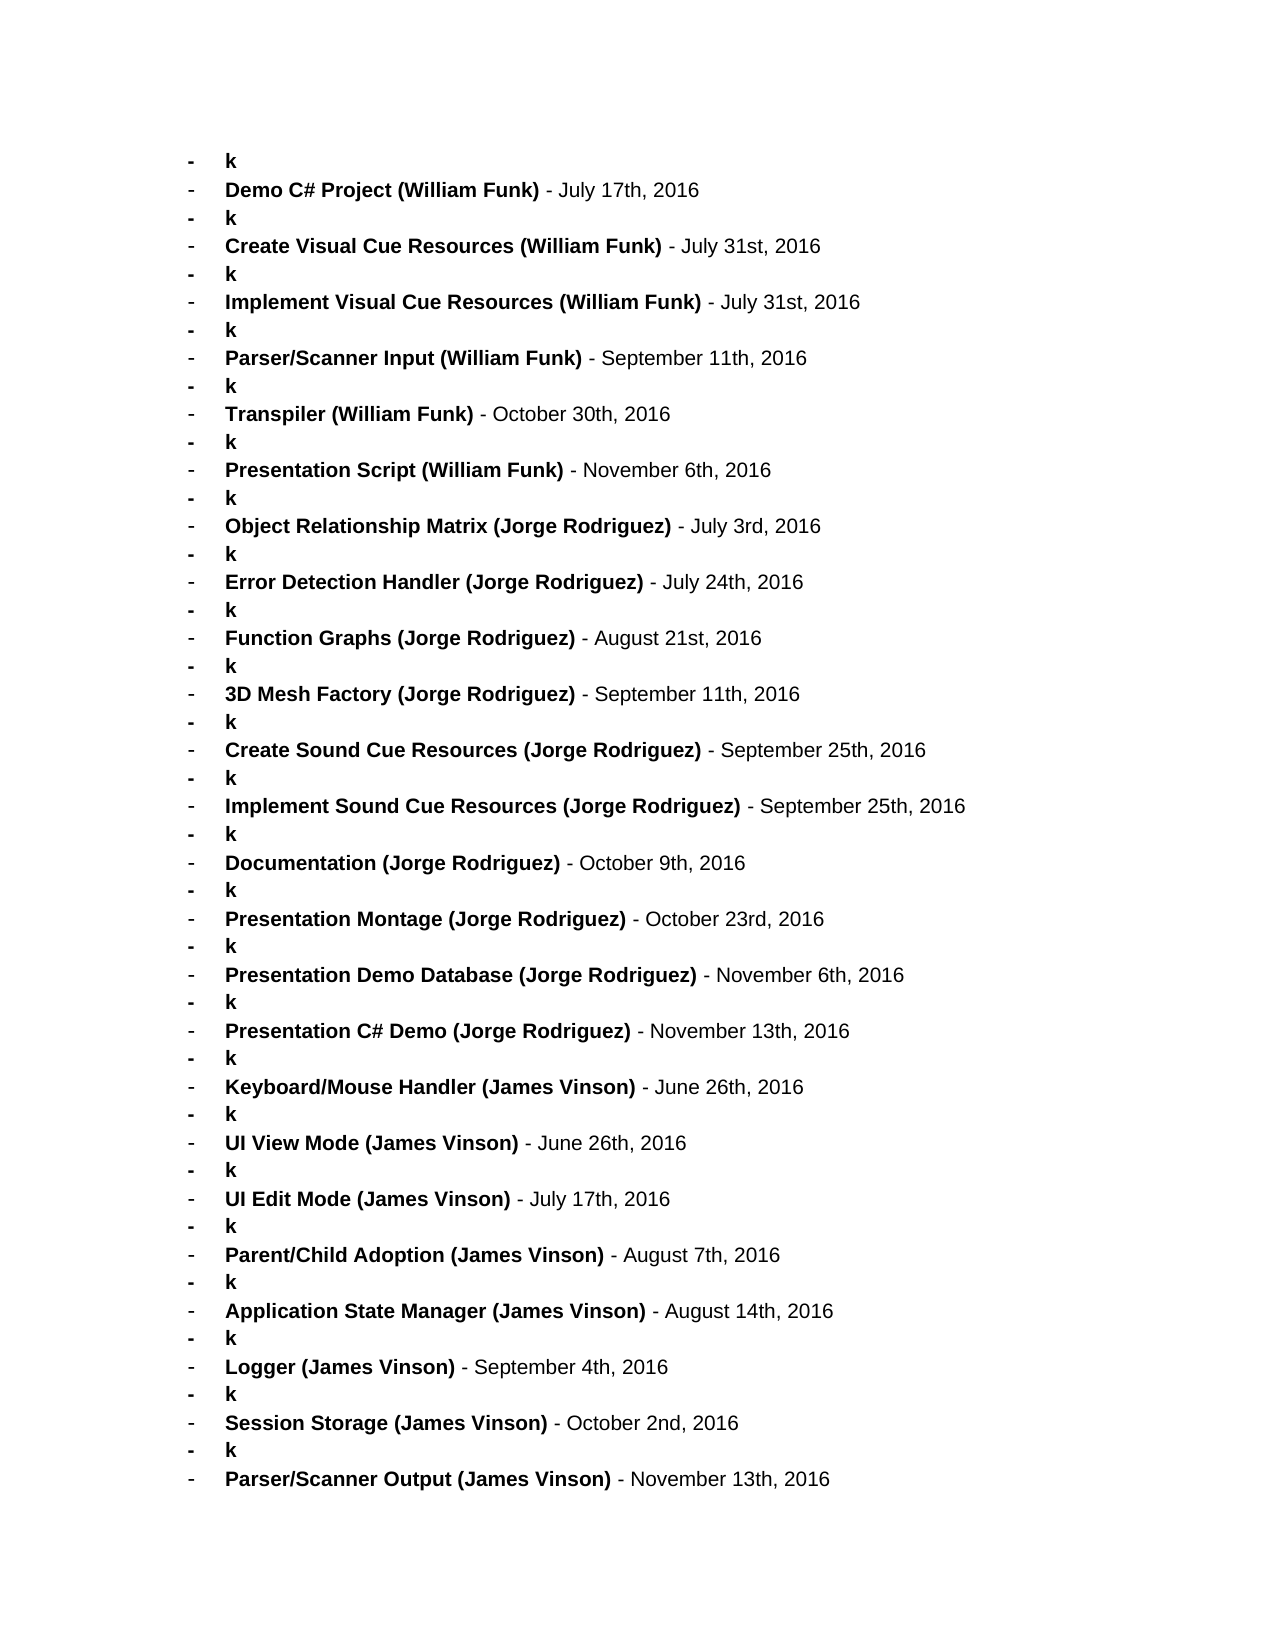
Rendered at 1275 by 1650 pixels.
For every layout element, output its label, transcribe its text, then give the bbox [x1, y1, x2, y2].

list k [187, 822, 1125, 846]
list k [187, 1159, 1125, 1182]
list k [187, 1327, 1125, 1350]
list k [187, 1215, 1125, 1238]
list k [187, 766, 1125, 790]
list Session Storage (James Vinson) - October 2nd, 2016 [187, 1409, 1125, 1435]
list UI View Mode (James Vinson) - June 26th, 2016 [187, 1129, 1125, 1155]
list Error Detection Handler (Jorge Rodriguez) - July 24th, 2016 [187, 569, 1125, 594]
list k [187, 878, 1125, 902]
list k [187, 654, 1125, 678]
list k [187, 206, 1125, 229]
list Transpiler (William Funk) - October 30th, 2016 [187, 401, 1125, 426]
list Demo C# Project (William Funk) - July 17th, 2016 [187, 177, 1125, 202]
list k [187, 150, 1125, 173]
list Implement Sound Cue Resources (Jorge Rodriguez) - September 25th, 2016 [187, 793, 1125, 819]
list k [187, 1383, 1125, 1406]
list Parser/Scanner Output (James Vinson) - November 13th, 2016 [187, 1466, 1125, 1491]
list k [187, 262, 1125, 285]
list k [187, 1047, 1125, 1070]
list k [187, 934, 1125, 958]
list Implement Visual Cue Resources (William Funk) - July 31st, 2016 [187, 289, 1125, 314]
list k [187, 1103, 1125, 1126]
list Parent/Child Adoption (James Vinson) - August 7th, 2016 [187, 1241, 1125, 1267]
list Create Visual Cue Resources (William Funk) - July 31st, 2016 [187, 233, 1125, 258]
list Logger (James Vinson) - September 4th, 2016 [187, 1353, 1125, 1379]
list Keyboard/Mouse Handler (James Vinson) - June 26th, 2016 [187, 1073, 1125, 1099]
list UI Edit Mode (James Vinson) - July 17th, 2016 [187, 1185, 1125, 1211]
list k [187, 542, 1125, 566]
list Create Sound Cue Resources (Jorge Rodriguez) - September 25th, 2016 [187, 737, 1125, 763]
list k [187, 486, 1125, 509]
list Presentation Demo Database (Jorge Rodriguez) - November 6th, 2016 [187, 961, 1125, 987]
list Presentation C# Demo (Jorge Rodriguez) - November 13th, 2016 [187, 1017, 1125, 1043]
list Function Graphs (Jorge Rodriguez) - August 21st, 2016 [187, 625, 1125, 651]
list 3D Mesh Factory (Jorge Rodriguez) - September 11th, 2016 [187, 681, 1125, 707]
list k [187, 1271, 1125, 1294]
list k [187, 991, 1125, 1014]
list k [187, 318, 1125, 341]
list k [187, 1439, 1125, 1462]
list Application State Manager (James Vinson) - August 14th, 2016 [187, 1297, 1125, 1323]
list Presentation Montage (Jorge Rodriguez) - October 23rd, 2016 [187, 905, 1125, 931]
list Parser/Scanner Input (William Funk) - September 11th, 2016 [187, 345, 1125, 370]
list Object Relationship Matrix (Jorge Rodriguez) - July 3rd, 2016 [187, 513, 1125, 538]
list k [187, 374, 1125, 397]
list k [187, 598, 1125, 622]
list k [187, 430, 1125, 453]
list Documentation (Jorge Rodriguez) - October 9th, 2016 [187, 849, 1125, 875]
list Presentation Script (William Funk) - November 6th, 2016 [187, 457, 1125, 482]
list k [187, 710, 1125, 734]
